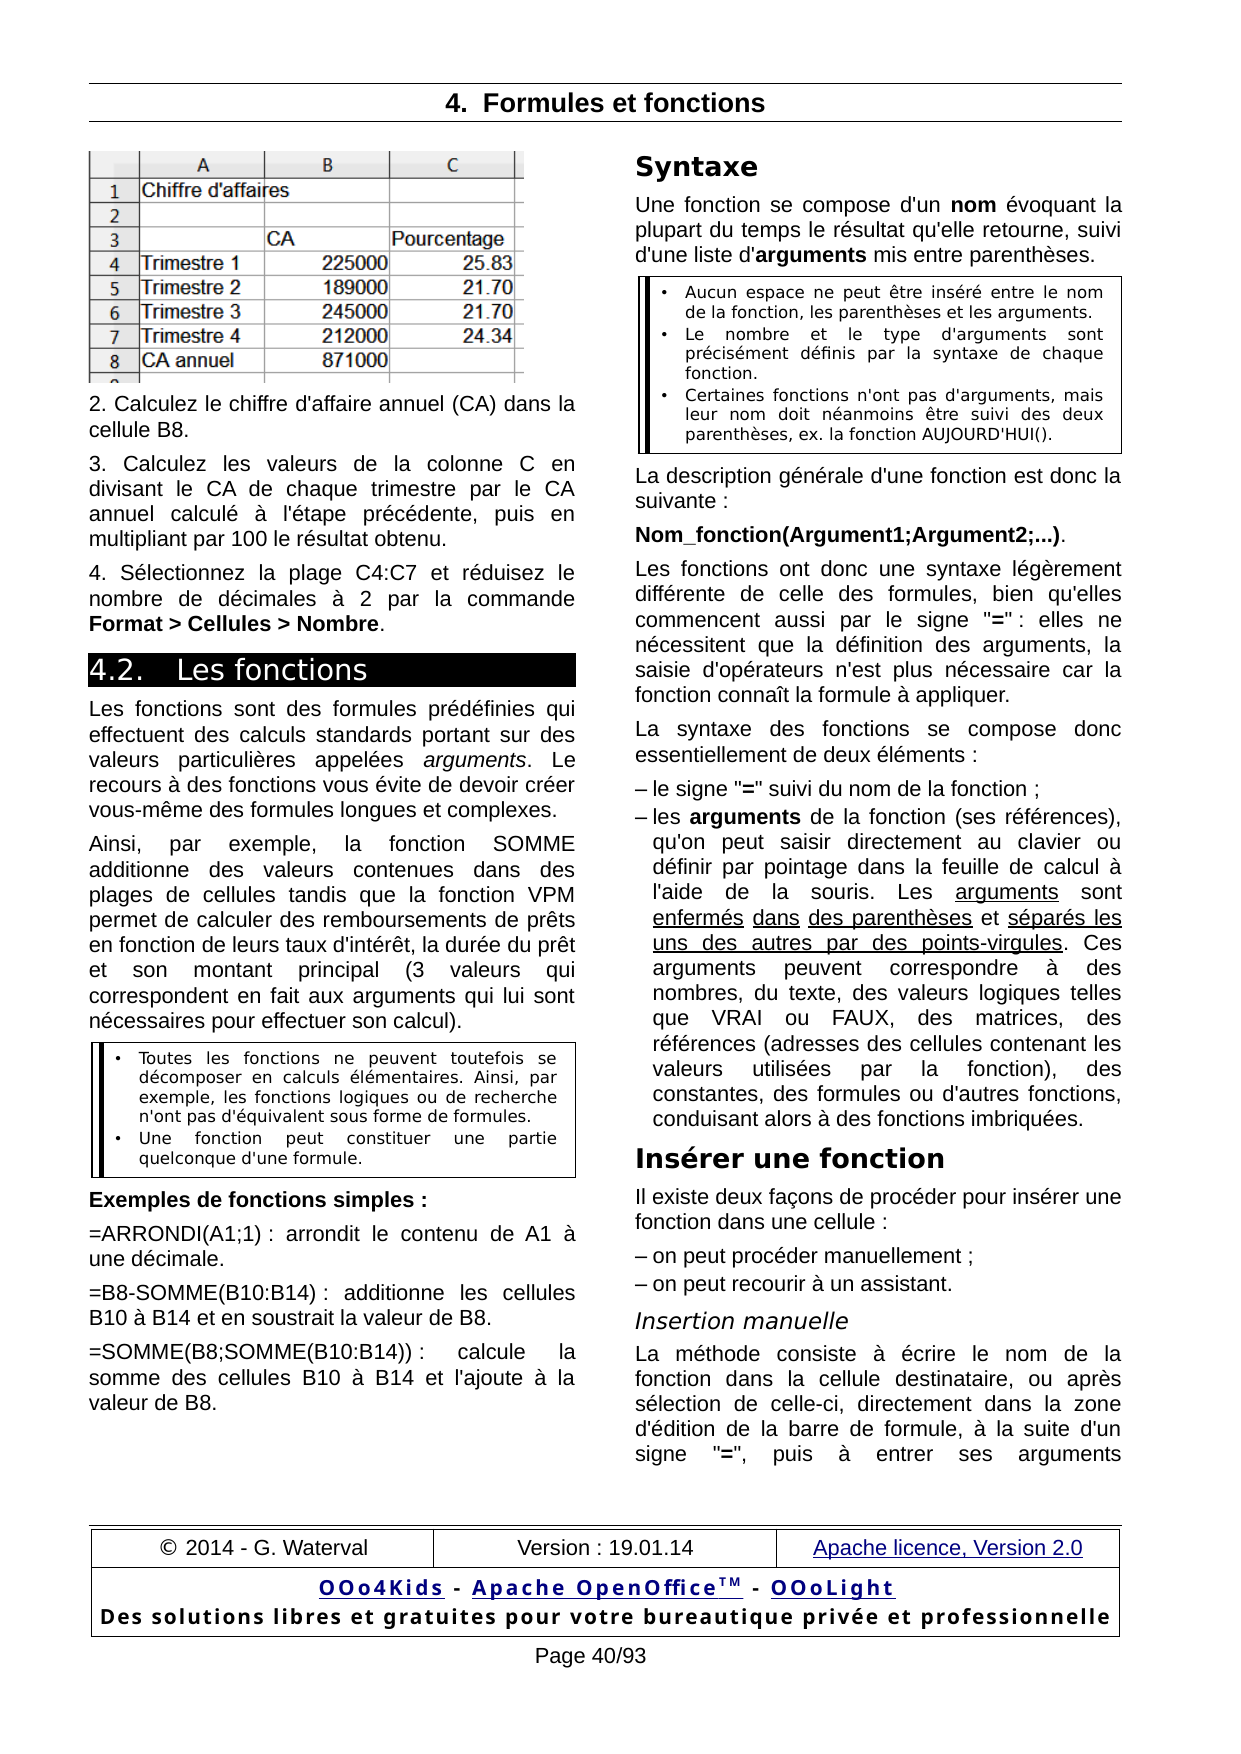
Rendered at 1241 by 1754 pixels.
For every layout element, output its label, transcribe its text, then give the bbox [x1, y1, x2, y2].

subtitle Les fonctions [88, 653, 576, 687]
text 4. Sélectionnez la plage C4:C7 et réduisez le nombre de décimales à 2 par la commande Format > Cellules > Nombre. [88, 560, 576, 636]
list le signe "=" suivi du nom de la fonction ; [635, 776, 1122, 801]
list on peut recourir à un assistant. [635, 1271, 1122, 1296]
text Ainsi, par exemple, la fonction SOMME additionne des valeurs contenues dans des plages de cellules tandis que la fonction VPM permet de calculer des remboursements de prêts en fonction de leurs taux d'intérêt, la durée du prêt et son montant principal (3 valeurs qui correspondent en fait aux arguments qui lui sont nécessaires pour effectuer son calcul). [88, 831, 576, 1033]
list les arguments de la fonction (ses références), qu'on peut saisir directement au clavier ou définir par pointage dans la feuille de calcul à l'aide de la souris. Les arguments sont enfermés dans des parenthèses et séparés les uns des autres par des points-virgules. Ces arguments peuvent correspondre à des nombres, du texte, des valeurs logiques telles que VRAI ou FAUX, des matrices, des références (adresses des cellules contenant les valeurs utilisées par la fonction), des constantes, des formules ou d'autres fonctions, conduisant alors à des fonctions imbriquées. [635, 804, 1122, 1131]
text Une fonction se compose d'un nom évoquant la plupart du temps le résultat qu'elle retourne, suivi d'une liste d'arguments mis entre parenthèses. [635, 192, 1122, 267]
text =B8-SOMME(B10:B14) : additionne les cellules B10 à B14 et en soustrait la valeur de B8. [88, 1280, 576, 1330]
text Les fonctions sont des formules prédéfinies qui effectuent des calculs standards portant sur des valeurs particulières appelées arguments. Le recours à des fonctions vous évite de devoir créer vous-même des formules longues et complexes. [88, 696, 576, 822]
text La description générale d'une fonction est donc la suivante : [635, 463, 1122, 513]
subtitle Insertion manuelle [635, 1308, 1122, 1334]
text 2. Calculez le chiffre d'affaire annuel (CA) dans la cellule B8. [88, 391, 576, 442]
text 3. Calculez les valeurs de la colonne C en divisant le CA de chaque trimestre par le CA annuel calculé à l'étape précédente, puis en multipliant par 100 le résultat obtenu. [88, 451, 576, 551]
subtitle Insérer une fonction [635, 1143, 1122, 1175]
text La méthode consiste à écrire le nom de la fonction dans la cellule destinataire, ou après sélection de celle-ci, directement dans la zone d'édition de la barre de formule, à la suite d'un signe "=", puis à entrer ses arguments [635, 1341, 1122, 1467]
text Exemples de fonctions simples : [88, 1187, 576, 1212]
text Nom_fonction(Argument1;Argument2;...). [635, 522, 1122, 547]
table_header Toutes les fonctions ne peuvent toutefois se décomposer en calculs élémentaires. Ainsi, par exemple, les fonctions logiques ou de recherche n'ont pas d'équivalent sous forme de formules. Une fonction peut constituer une partie quelconque d'une formule. [104, 1043, 575, 1177]
text Il existe deux façons de procéder pour insérer une fonction dans une cellule : [635, 1183, 1122, 1234]
text La syntaxe des fonctions se compose donc essentiellement de deux éléments : [635, 716, 1122, 767]
text =SOMME(B8;SOMME(B10:B14)) : calcule la somme des cellules B10 à B14 et l'ajoute à la valeur de B8. [88, 1339, 576, 1415]
table_header Aucun espace ne peut être inséré entre le nom de la fonction, les parenthèses et les arguments. Le nombre et le type d'arguments sont précisément définis par la syntaxe de chaque fonction. Certaines fonctions n'ont pas d'arguments, mais leur nom doit néanmoins être suivi des deux parenthèses, ex. la fonction AUJOURD'HUI(). [650, 277, 1121, 453]
text =ARRONDI(A1;1) : arrondit le contenu de A1 à une décimale. [88, 1221, 576, 1271]
list on peut procéder manuellement ; [635, 1243, 1122, 1268]
text Les fonctions ont donc une syntaxe légèrement différente de celle des formules, bien qu'elles commencent aussi par le signe "=" : elles ne nécessitent que la définition des arguments, la saisie d'opérateurs n'est plus nécessaire car la fonction connaît la formule à appliquer. [635, 556, 1122, 707]
subtitle Syntaxe [635, 151, 1122, 183]
